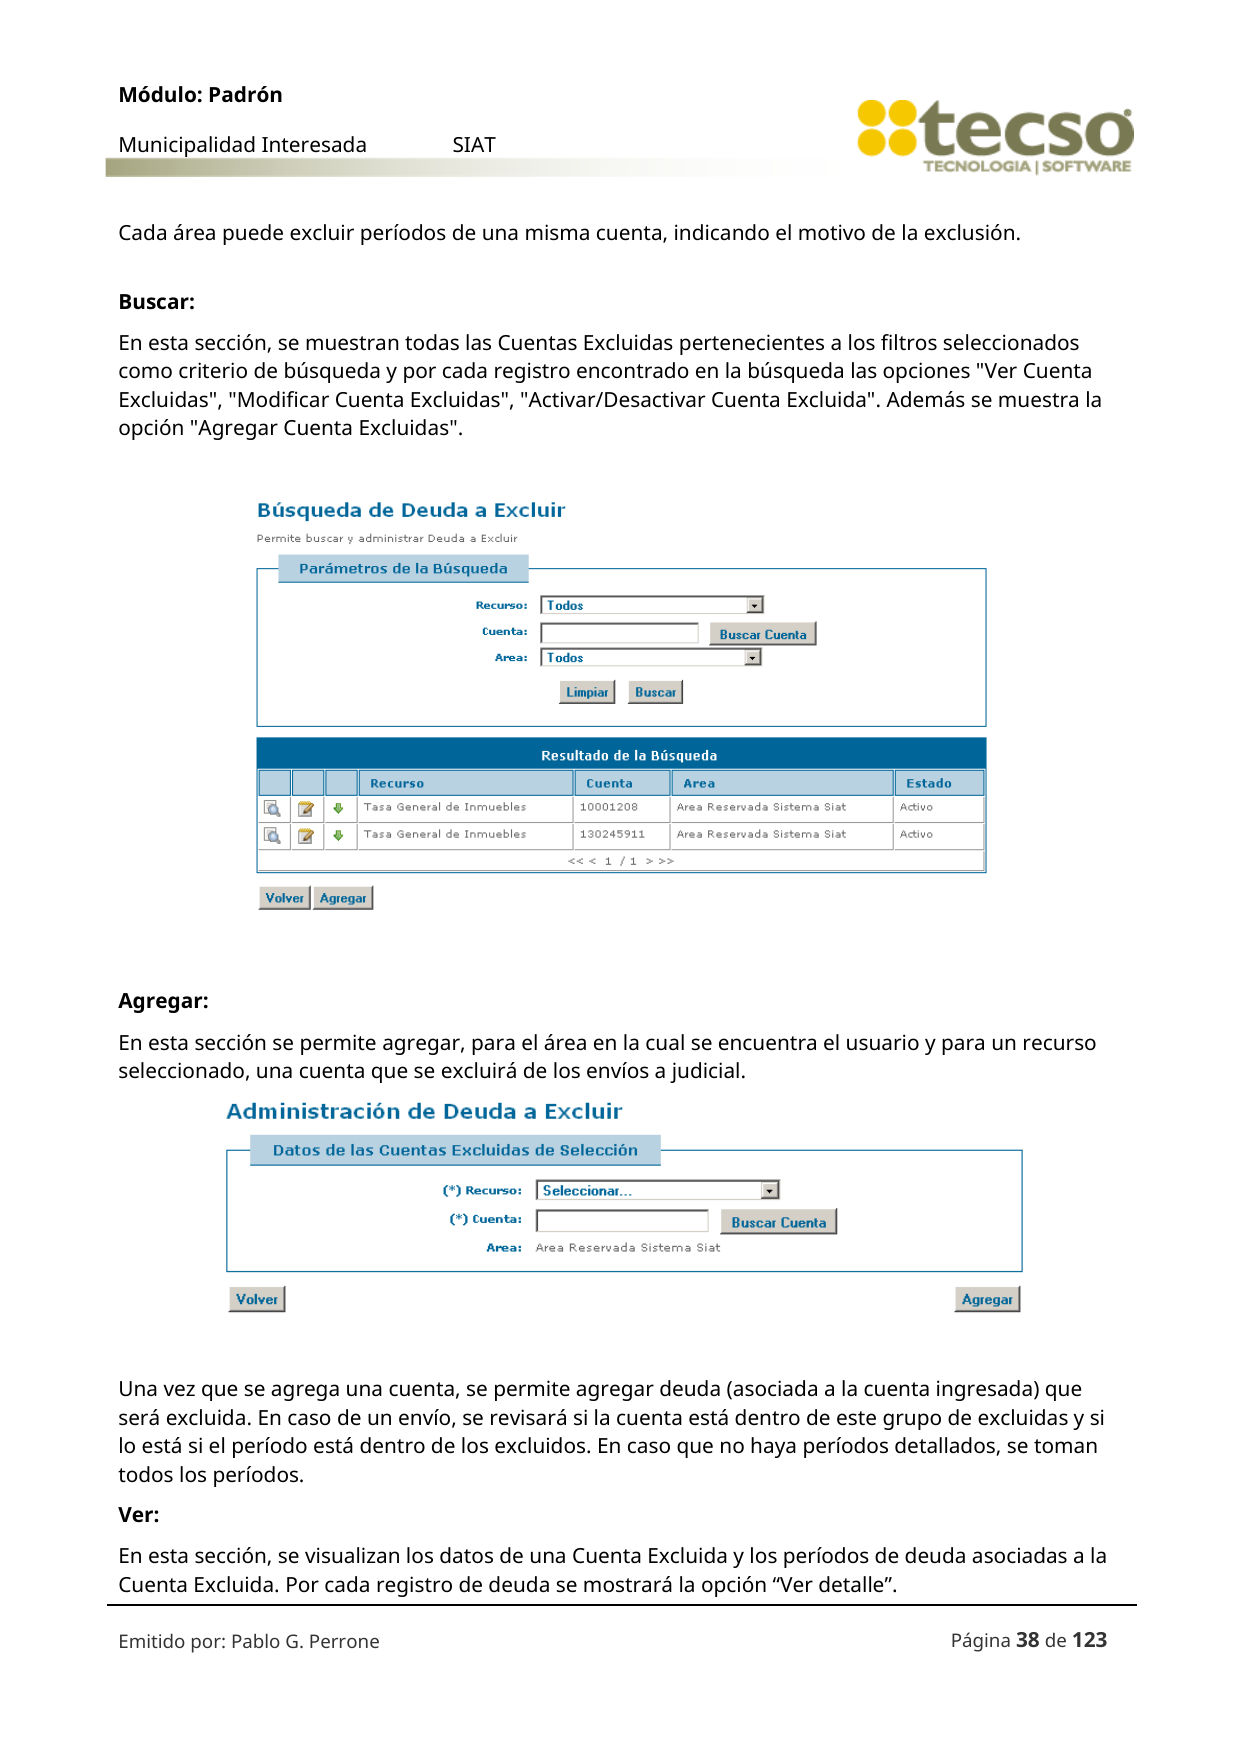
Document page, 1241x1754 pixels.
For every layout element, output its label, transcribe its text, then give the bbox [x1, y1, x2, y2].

picture [105, 100, 1134, 177]
text Buscar: [118, 287, 1122, 316]
text Agregar: [118, 987, 1122, 1015]
picture [207, 1097, 1033, 1334]
text En esta sección, se visualizan los datos de una Cuenta Excluida y los períodos de deuda asociadas a la Cuenta Excluida. Por cada registro de deuda se mostrará la opción “Ver detalle”. [118, 1542, 1122, 1598]
text Cada área puede excluir períodos de una misma cuenta, indicando el motivo de la exclusión. [118, 218, 1122, 275]
text Una vez que se agrega una cuenta, se permite agregar deuda (asociada a la cuenta ingresada) que será excluida. En caso de un envío, se revisará si la cuenta está dentro de este grupo de excluidas y si lo está si el período está dentro de los excluidos. En caso que no haya períodos detallados, se toman todos los períodos. [118, 1374, 1122, 1488]
text En esta sección, se muestran todas las Cuentas Excluidas pertenecientes a los filtros seleccionados como criterio de búsqueda y por cada registro encontrado en la búsqueda las opciones "Ver Cuenta Excluidas", "Modificar Cuenta Excluidas", "Activar/Desactivar Cuenta Excluida". Además se muestra la opción "Agregar Cuenta Excluidas". [118, 328, 1122, 442]
picture [243, 495, 997, 915]
text En esta sección se permite agregar, para el área en la cual se encuentra el usuario y para un recurso seleccionado, una cuenta que se excluirá de los envíos a judicial. [118, 1028, 1122, 1084]
text Ver: [118, 1501, 1122, 1529]
